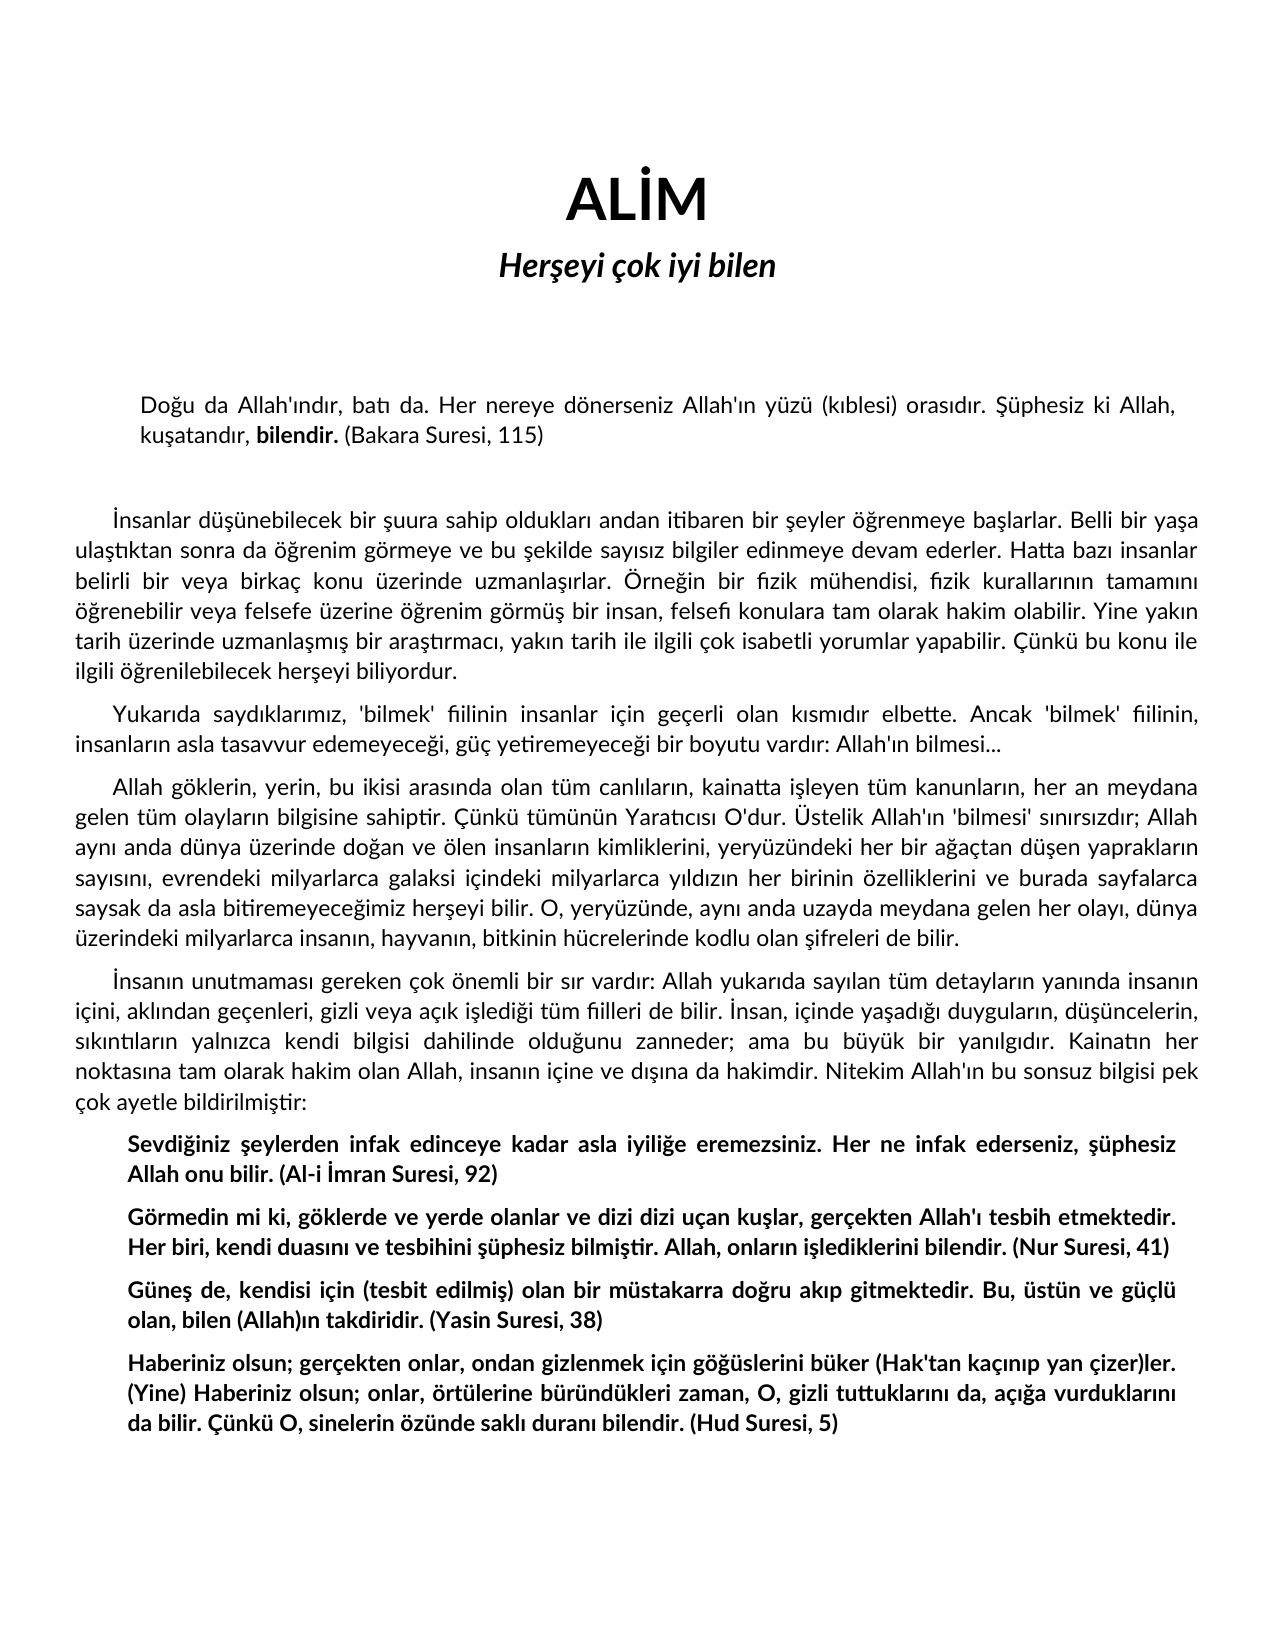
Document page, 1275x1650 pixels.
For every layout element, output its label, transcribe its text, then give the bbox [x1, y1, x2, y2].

text Allah göklerin, yerin, bu ikisi arasında olan tüm canlıların, kainatta işleyen tüm kanunların, her an meydana gelen tüm olayların bilgisine sahiptir. Çünkü tümünün Yaratıcısı O'dur. Üstelik Allah'ın 'bilmesi' sınırsızdır; Allah aynı anda dünya üzerinde doğan ve ölen insanların kimliklerini, yeryüzündeki her bir ağaçtan düşen yaprakların sayısını, evrendeki milyarlarca galaksi içindeki milyarlarca yıldızın her birinin özelliklerini ve burada sayfalarca saysak da asla bitiremeyeceğimiz herşeyi bilir. O, yeryüzünde, aynı anda uzayda meydana gelen her olayı, dünya üzerindeki milyarlarca insanın, hayvanın, bitkinin hücrelerinde kodlu olan şifreleri de bilir. [75, 773, 1200, 951]
text Yukarıda saydıklarımız, 'bilmek' fiilinin insanlar için geçerli olan kısmıdır elbette. Ancak 'bilmek' fiilinin, insanların asla tasavvur edemeyeceği, güç yetiremeyeceği bir boyutu vardır: Allah'ın bilmesi... [75, 700, 1200, 757]
text Haberiniz olsun; gerçekten onlar, ondan gizlenmek için göğüslerini büker (Hak'tan kaçınıp yan çizer)ler. (Yine) Haberiniz olsun; onlar, örtülerine büründükleri zaman, O, gizli tuttuklarını da, açığa vurduklarını da bilir. Çünkü O, sinelerin özünde saklı duranı bilendir. (Hud Suresi, 5) [127, 1349, 1177, 1437]
text İnsanlar düşünebilecek bir şuura sahip oldukları andan itibaren bir şeyler öğrenmeye başlarlar. Belli bir yaşa ulaştıktan sonra da öğrenim görmeye ve bu şekilde sayısız bilgiler edinmeye devam ederler. Hatta bazı insanlar belirli bir veya birkaç konu üzerinde uzmanlaşırlar. Örneğin bir fizik mühendisi, fizik kurallarının tamamını öğrenebilir veya felsefe üzerine öğrenim görmüş bir insan, felsefi konulara tam olarak hakim olabilir. Yine yakın tarih üzerinde uzmanlaşmış bir araştırmacı, yakın tarih ile ilgili çok isabetli yorumlar yapabilir. Çünkü bu konu ile ilgili öğrenilebilecek herşeyi biliyordur. [75, 506, 1200, 684]
text Doğu da Allah'ındır, batı da. Her nereye dönerseniz Allah'ın yüzü (kıblesi) orasıdır. Şüphesiz ki Allah, kuşatandır, bilendir. (Bakara Suresi, 115) [140, 390, 1178, 448]
text Herşeyi çok iyi bilen [75, 245, 1200, 285]
text Sevdiğiniz şeylerden infak edinceye kadar asla iyiliğe eremezsiniz. Her ne infak ederseniz, şüphesiz Allah onu bilir. (Al-i İmran Suresi, 92) [127, 1130, 1177, 1188]
subtitle ALİM [75, 162, 1200, 232]
text İnsanın unutmaması gereken çok önemli bir sır vardır: Allah yukarıda sayılan tüm detayların yanında insanın içini, aklından geçenleri, gizli veya açık işlediği tüm fiilleri de bilir. İnsan, içinde yaşadığı duyguların, düşüncelerin, sıkıntıların yalnızca kendi bilgisi dahilinde olduğunu zanneder; ama bu büyük bir yanılgıdır. Kainatın her noktasına tam olarak hakim olan Allah, insanın içine ve dışına da hakimdir. Nitekim Allah'ın bu sonsuz bilgisi pek çok ayetle bildirilmiştir: [75, 966, 1200, 1115]
text Görmedin mi ki, göklerde ve yerde olanlar ve dizi dizi uçan kuşlar, gerçekten Allah'ı tesbih etmektedir. Her biri, kendi duasını ve tesbihini şüphesiz bilmiştir. Allah, onların işlediklerini bilendir. (Nur Suresi, 41) [127, 1203, 1177, 1261]
text Güneş de, kendisi için (tesbit edilmiş) olan bir müstakarra doğru akıp gitmektedir. Bu, üstün ve güçlü olan, bilen (Allah)ın takdiridir. (Yasin Suresi, 38) [127, 1276, 1177, 1333]
